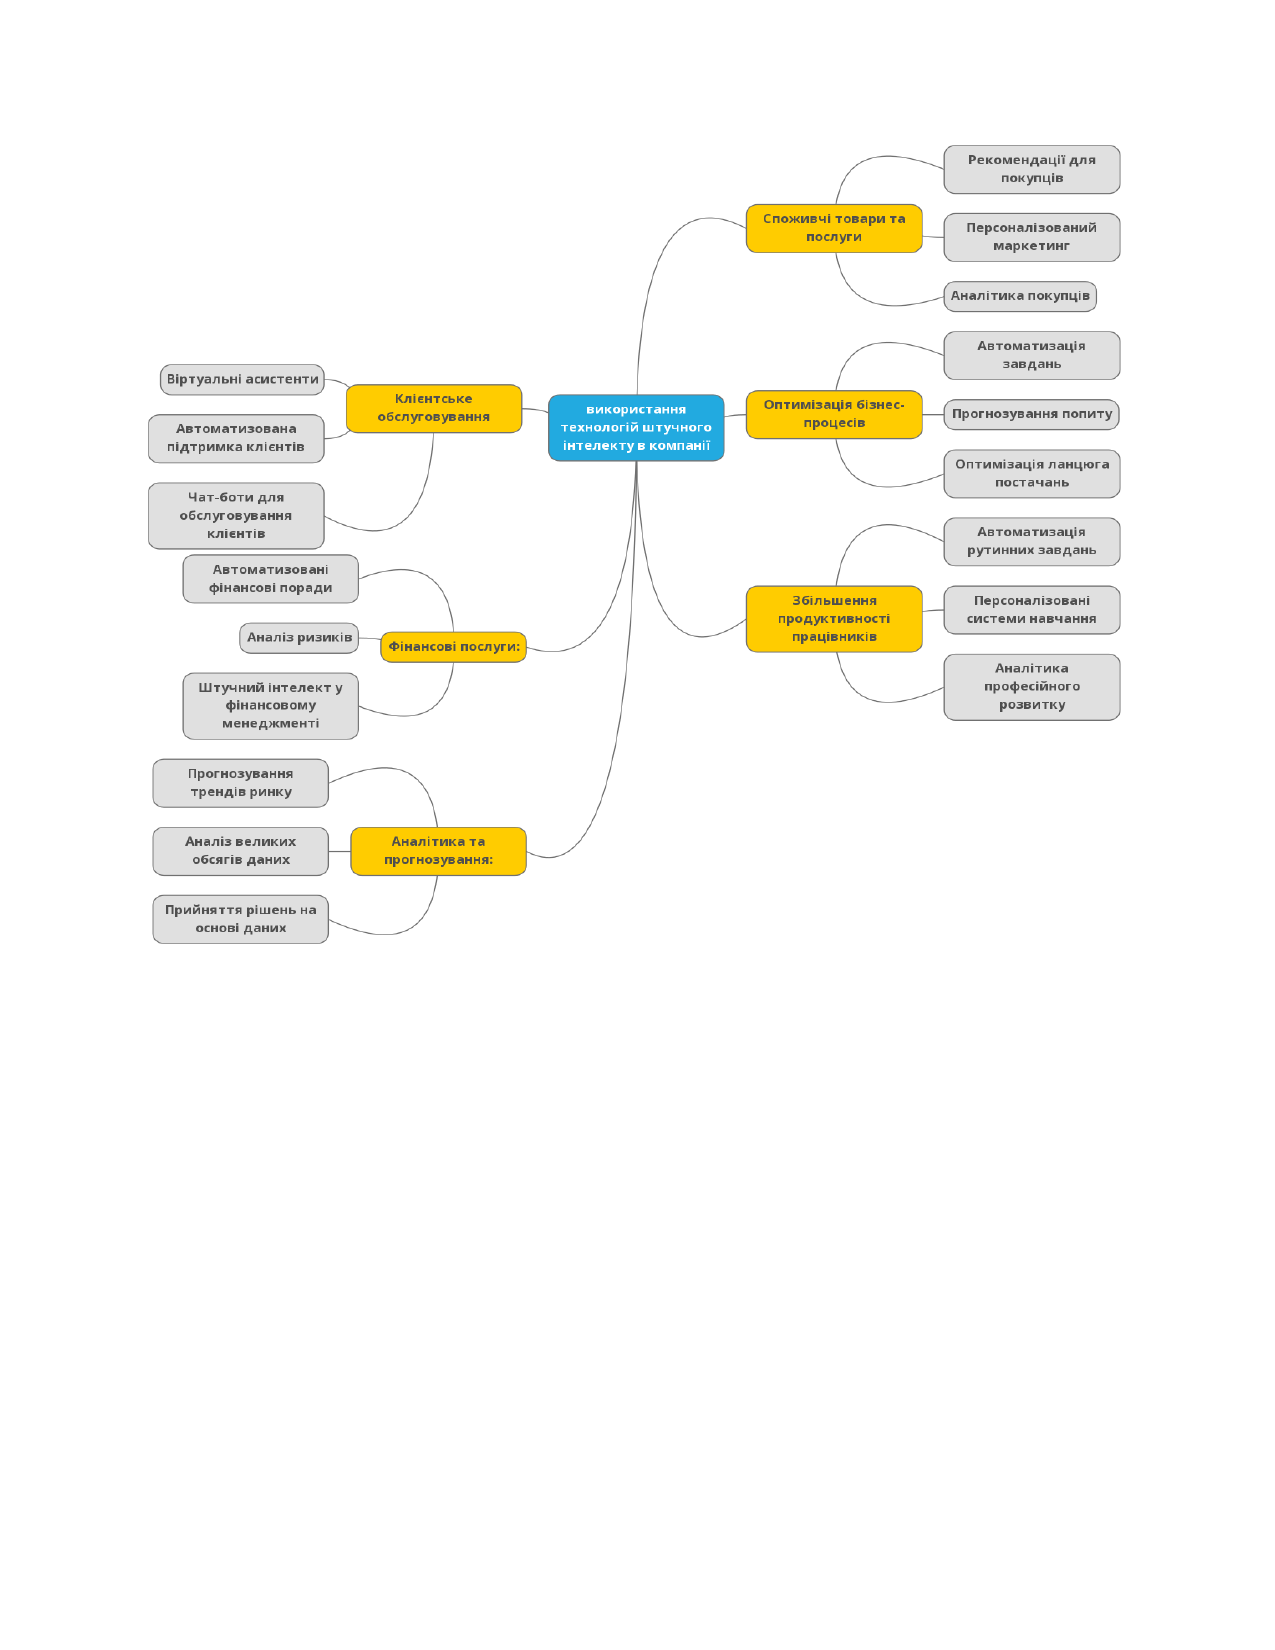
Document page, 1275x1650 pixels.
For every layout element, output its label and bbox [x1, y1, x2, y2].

picture [118, 118, 1150, 971]
